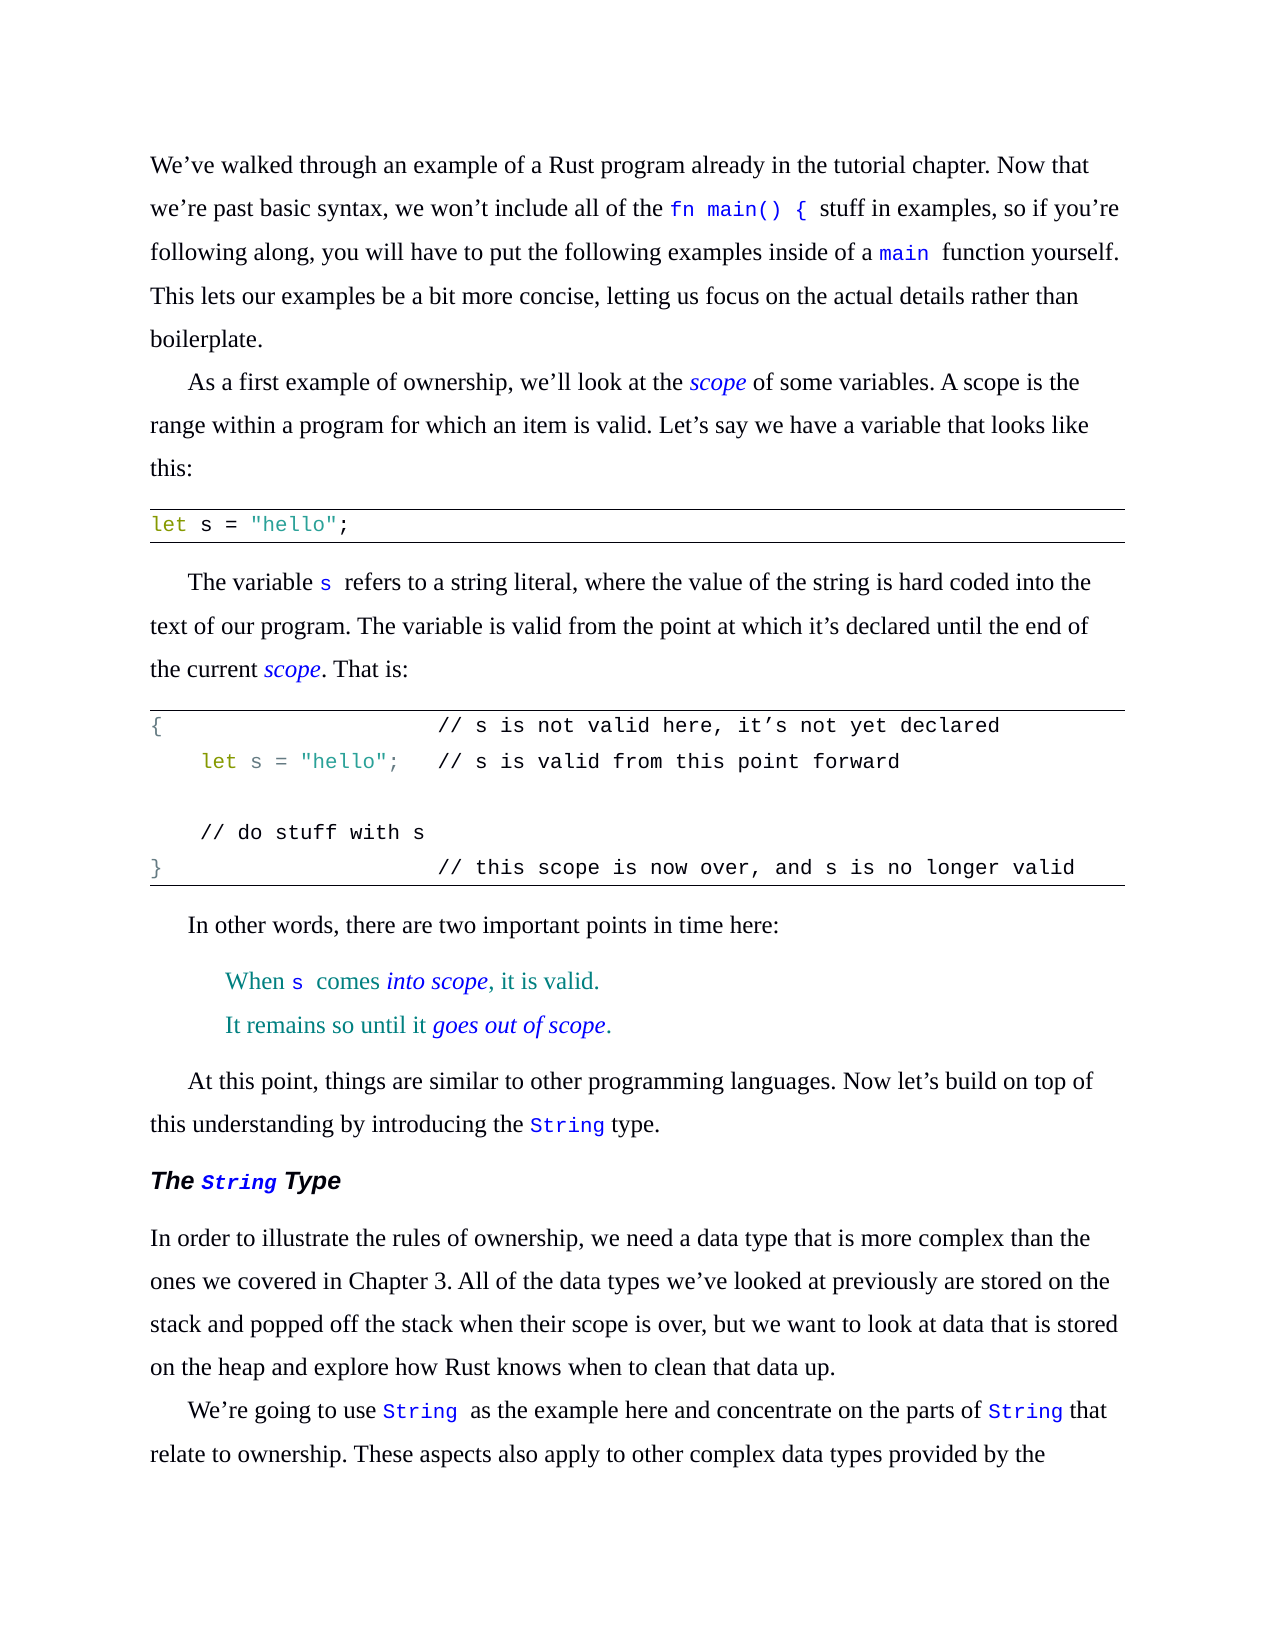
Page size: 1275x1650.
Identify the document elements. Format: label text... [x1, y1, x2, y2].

text In order to illustrate the rules of ownership, we need a data type that is more complex than the ones we covered in Chapter 3. All of the data types we’ve looked at previously are stored on the stack and popped off the stack when their scope is over, but we want to look at data that is stored on the heap and explore how Rust knows when to clean that data up. [150, 1223, 1125, 1381]
text We’ve walked through an example of a Rust program already in the tutorial chapter. Now that we’re past basic syntax, we won’t include all of the fn main() { stuff in examples, so if you’re following along, you will have to put the following examples inside of a main function yourself. This lets our examples be a bit more concise, letting us focus on the actual details rather than boilerplate. [150, 150, 1125, 353]
text The String Type [150, 1166, 1125, 1196]
text { // s is not valid here, it’s not yet declared [150, 711, 1125, 739]
text // do stuff with s [150, 822, 1125, 845]
text We’re going to use String as the example here and concentrate on the parts of String that relate to ownership. These aspects also apply to other complex data types provided by the [150, 1395, 1125, 1468]
text It remains so until it goes out of scope. [225, 1010, 1125, 1039]
text At this point, things are similar to other programming languages. Now let’s build on top of this understanding by introducing the String type. [150, 1066, 1125, 1138]
text let s = "hello"; [150, 510, 1125, 542]
text When s comes into scope, it is valid. [225, 966, 1125, 995]
text let s = "hello"; // s is valid from this point forward [150, 751, 1125, 774]
text The variable s refers to a string literal, where the value of the string is hard coded into the text of our program. The variable is valid from the point at which it’s declared until the end of the current scope. That is: [150, 567, 1125, 683]
text } // this scope is now over, and s is no longer valid [150, 857, 1125, 885]
text In other words, there are two important points in time here: [150, 910, 1125, 939]
text As a first example of ownership, we’ll look at the scope of some variables. A scope is the range within a program for which an item is valid. Let’s say we have a variable that looks like this: [150, 367, 1125, 482]
